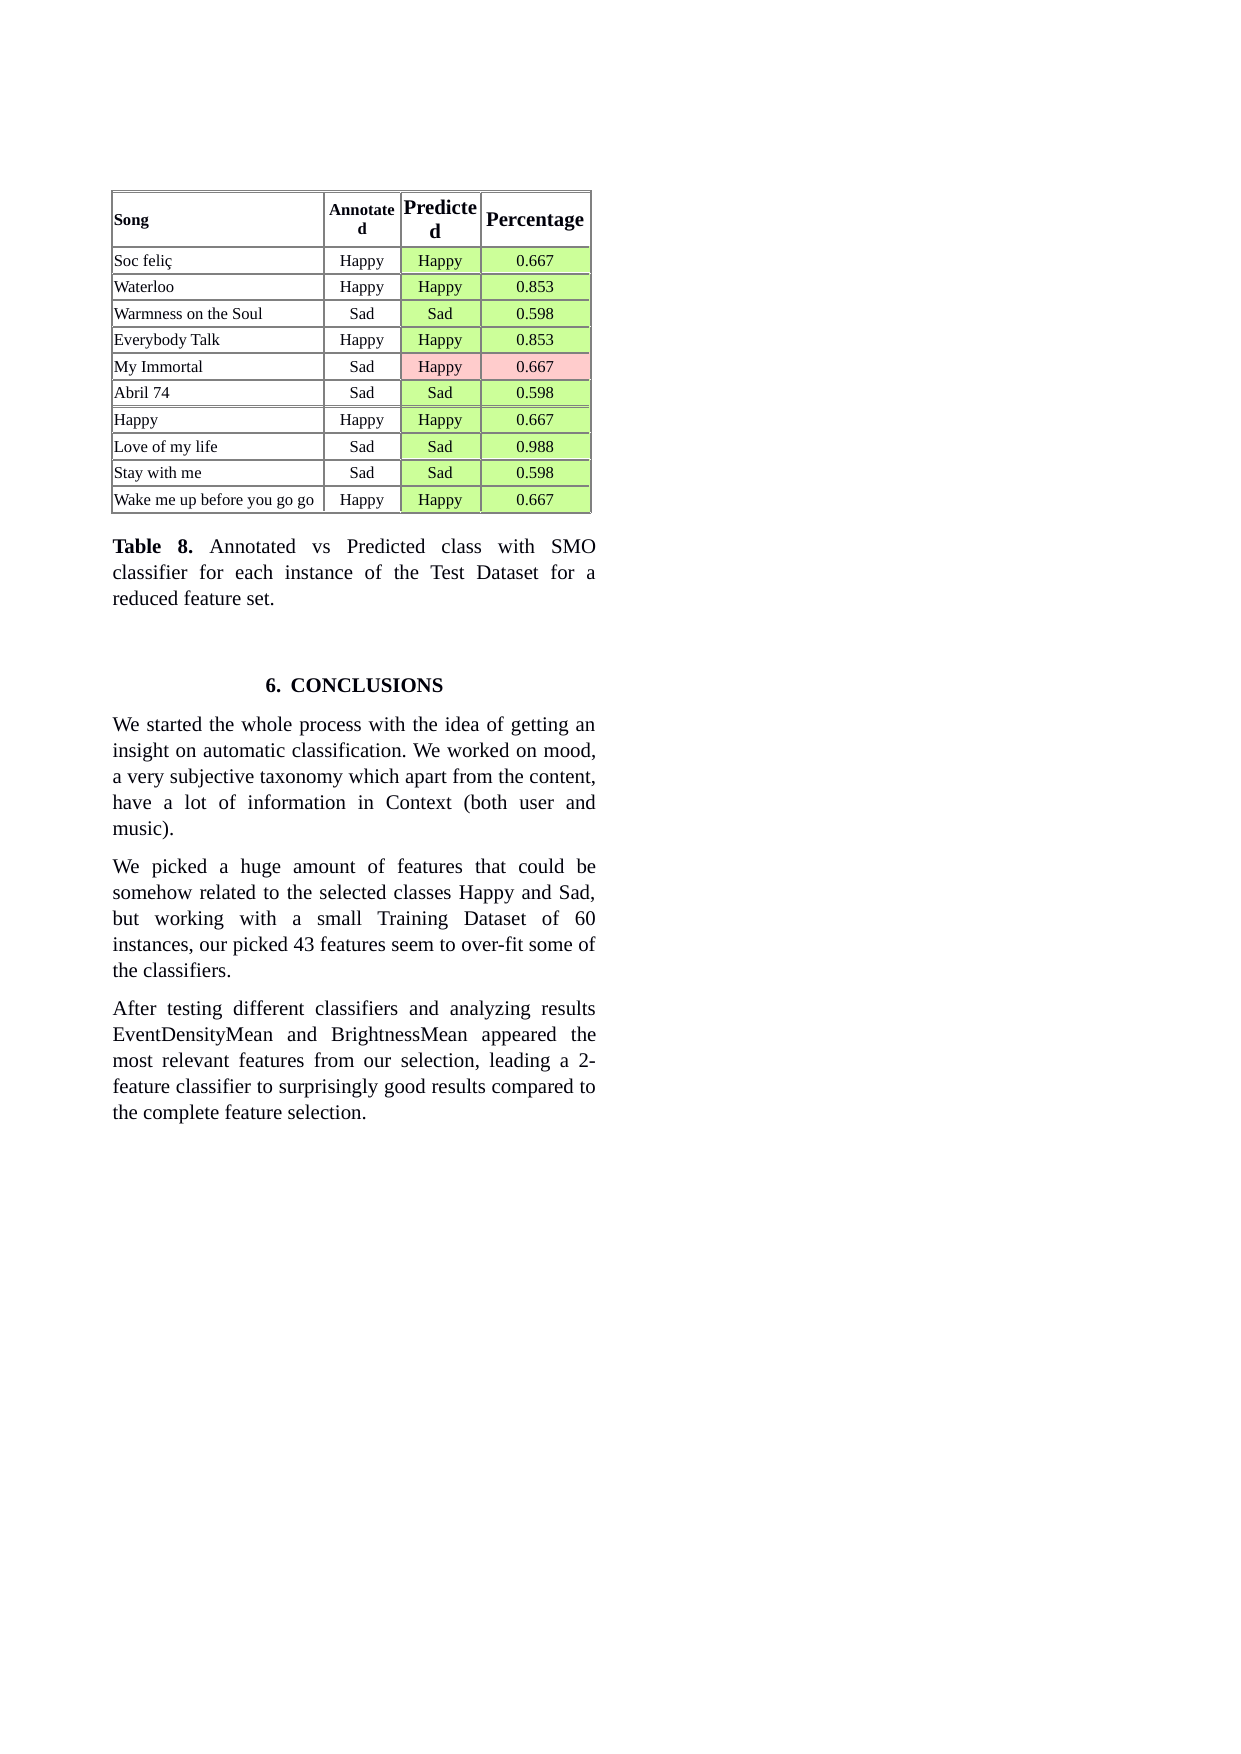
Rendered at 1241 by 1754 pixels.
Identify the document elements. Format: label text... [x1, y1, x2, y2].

table_cell Happy [113, 408, 323, 432]
table_cell 0.667 [482, 246, 590, 272]
table_cell Happy [325, 275, 400, 299]
table_cell 0.598 [482, 379, 590, 405]
table_cell Happy [402, 408, 480, 432]
table_header Percentage [482, 193, 590, 246]
table_cell 0.667 [480, 485, 590, 512]
table_cell 0.988 [482, 432, 590, 458]
table_cell Sad [402, 461, 480, 485]
table_cell Happy [401, 487, 480, 512]
table_cell Happy [402, 248, 480, 272]
table_cell Happy [325, 328, 400, 352]
table_cell 0.853 [482, 326, 590, 352]
table_cell Soc feliç [113, 248, 323, 272]
text We started the whole process with the idea of getting an insight on automatic classification. We worked on mood, a very subjective taxonomy which apart from the content, have a lot of information in Context (both user and music). [112, 712, 596, 839]
table_cell Sad [402, 434, 480, 458]
table_cell Sad [402, 301, 480, 326]
table_cell Sad [325, 461, 400, 485]
text After testing different classifiers and analyzing results EventDensityMean and BrightnessMean appeared the most relevant features from our selection, leading a 2-feature classifier to surprisingly good results compared to the complete feature selection. [112, 996, 596, 1124]
table_cell 0.667 [482, 405, 590, 432]
table_cell Stay with me [113, 461, 323, 485]
text Table 8. Annotated vs Predicted class with SMO classifier for each instance of the Test Dataset for a reduced feature set. [112, 534, 596, 610]
subtitle Conclusions [112, 673, 596, 697]
table_cell Sad [325, 381, 400, 405]
table_cell Happy [402, 354, 480, 379]
table_cell 0.853 [482, 273, 590, 299]
table_cell Happy [402, 328, 480, 352]
table_cell Sad [325, 301, 400, 326]
table_cell Happy [325, 248, 400, 272]
table_cell Warmness on the Soul [113, 301, 323, 326]
text We picked a huge amount of features that could be somehow related to the selected classes Happy and Sad, but working with a small Training Dataset of 60 instances, our picked 43 features seem to over-fit some of the classifiers. [112, 854, 596, 982]
table_cell Happy [324, 487, 401, 512]
table_cell Happy [402, 275, 480, 299]
table_cell 0.667 [482, 352, 590, 379]
table_cell Everybody Talk [113, 328, 323, 352]
table_cell My Immortal [113, 354, 323, 379]
table_cell 0.598 [482, 459, 590, 485]
table_cell Love of my life [113, 434, 323, 458]
table_cell Waterloo [113, 275, 323, 299]
table_header Predicted [402, 193, 480, 246]
table_header Annotated [325, 193, 400, 246]
table_cell Happy [325, 408, 400, 432]
table_cell Sad [325, 354, 400, 379]
table_cell Sad [402, 381, 480, 405]
table_cell 0.598 [482, 299, 590, 326]
table_cell Abril 74 [113, 381, 323, 405]
table_header Song [113, 193, 323, 246]
table_cell Sad [325, 434, 400, 458]
table_cell Wake me up before you go go [113, 487, 324, 512]
